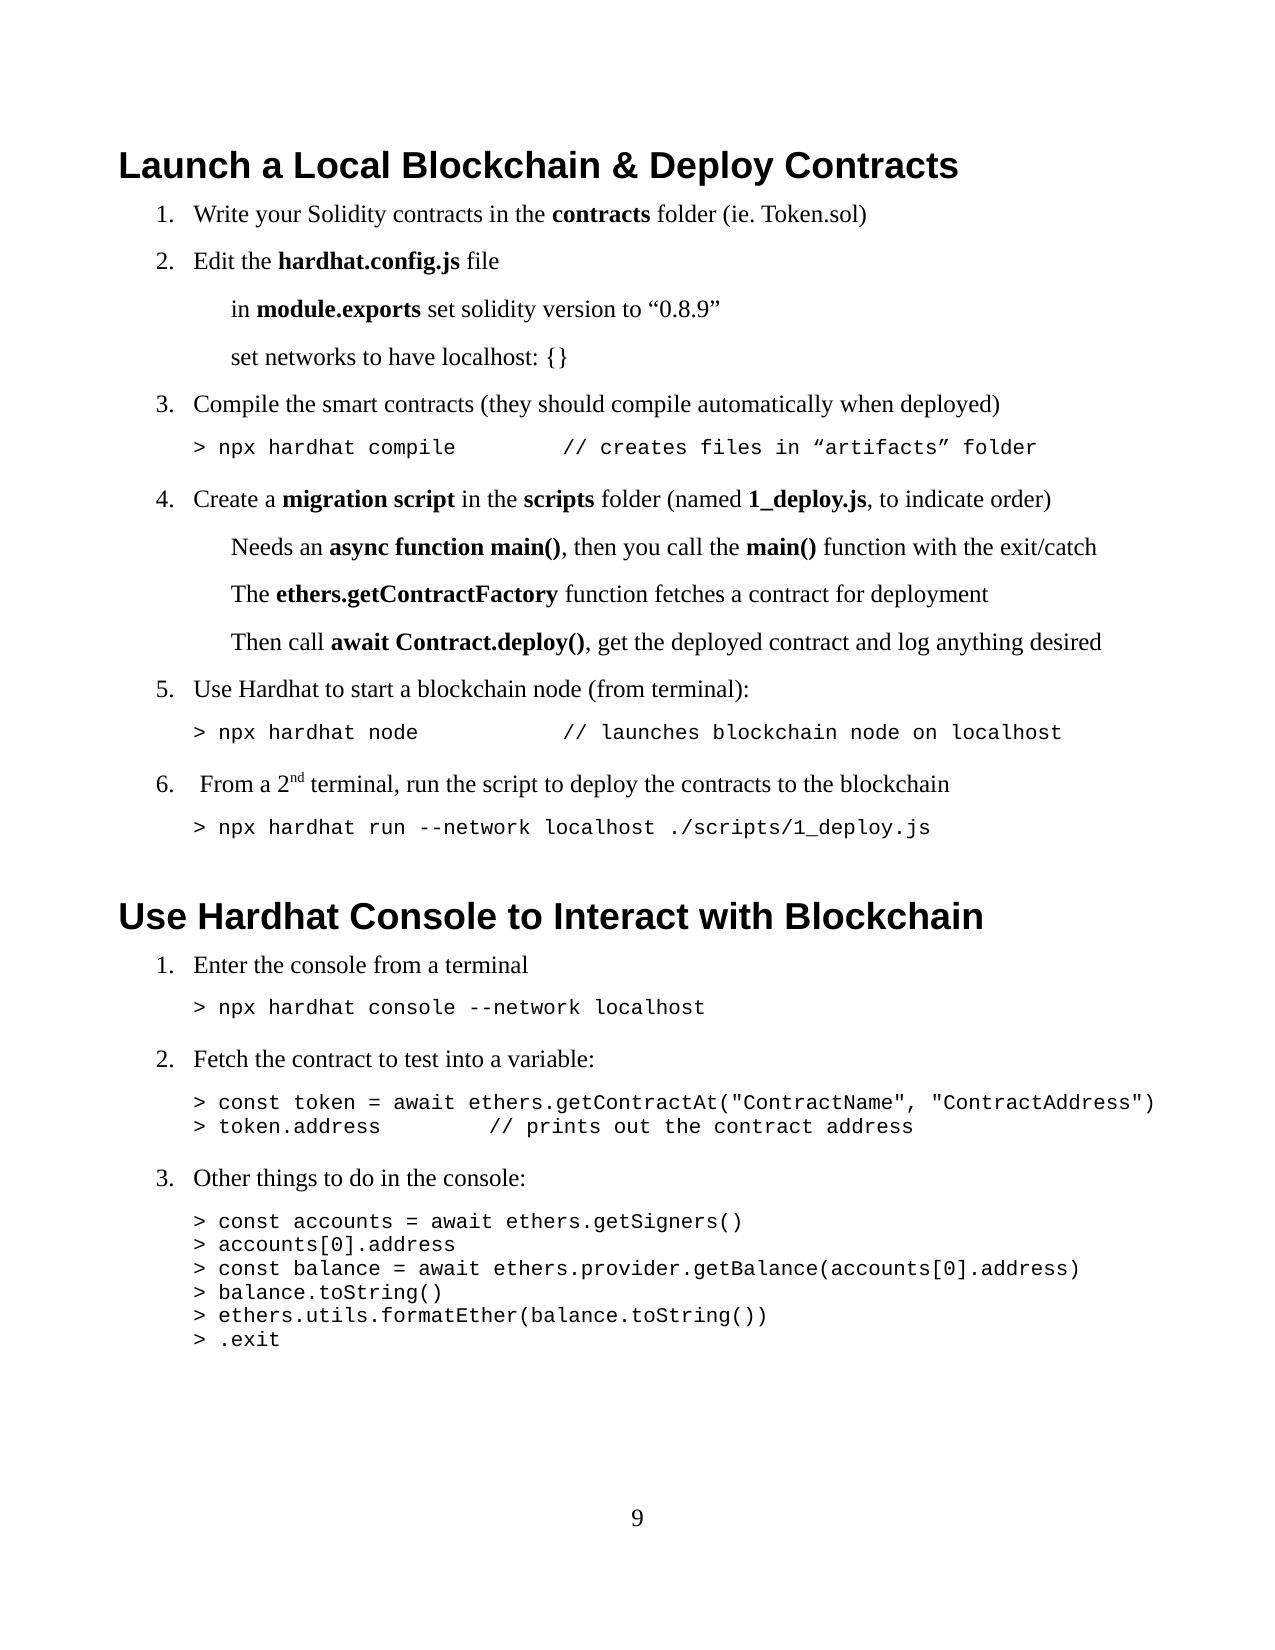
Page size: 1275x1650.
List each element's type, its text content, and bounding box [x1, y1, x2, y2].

list > .exit [156, 1329, 1157, 1353]
list > npx hardhat node // launches blockchain node on localhost [156, 722, 1157, 769]
list Needs an async function main(), then you call the main() function with the exit/catch [193, 532, 1157, 560]
list Other things to do in the console: [156, 1163, 1157, 1192]
subtitle Launch a Local Blockchain & Deploy Contracts [118, 143, 1157, 186]
list > npx hardhat compile // creates files in “artifacts” folder [156, 437, 1157, 484]
list The ethers.getContractFactory function fetches a contract for deployment [193, 579, 1157, 608]
list in module.exports set solidity version to “0.8.9” [193, 294, 1157, 323]
list Write your Solidity contracts in the contracts folder (ie. Token.sol) [156, 199, 1157, 227]
list Then call await Contract.deploy(), get the deployed contract and log anything desired [193, 627, 1157, 656]
list Compile the smart contracts (they should compile automatically when deployed) [156, 389, 1157, 418]
list Create a migration script in the scripts folder (named 1_deploy.js, to indicate order) [156, 484, 1157, 513]
list Enter the console from a terminal [156, 950, 1157, 978]
list > ethers.utils.formatEther(balance.toString()) [156, 1305, 1157, 1329]
list > npx hardhat console --network localhost [156, 997, 1157, 1021]
list > accounts[0].address [156, 1234, 1157, 1258]
list > const balance = await ethers.provider.getBalance(accounts[0].address) [156, 1258, 1157, 1282]
list > npx hardhat run --network localhost ./scripts/1_deploy.js [156, 817, 1157, 841]
list Fetch the contract to test into a variable: [156, 1044, 1157, 1073]
list > const accounts = await ethers.getSigners() [156, 1211, 1157, 1234]
list Edit the hardhat.config.js file [156, 246, 1157, 275]
list set networks to have localhost: {} [193, 342, 1157, 370]
list From a 2nd terminal, run the script to deploy the contracts to the blockchain [156, 769, 1157, 798]
subtitle Use Hardhat Console to Interact with Blockchain [118, 894, 1157, 937]
list > token.address // prints out the contract address [156, 1116, 1157, 1139]
list > balance.toString() [156, 1282, 1157, 1305]
list Use Hardhat to start a blockchain node (from terminal): [156, 674, 1157, 703]
list > const token = await ethers.getContractAt("ContractName", "ContractAddress") [156, 1092, 1157, 1116]
